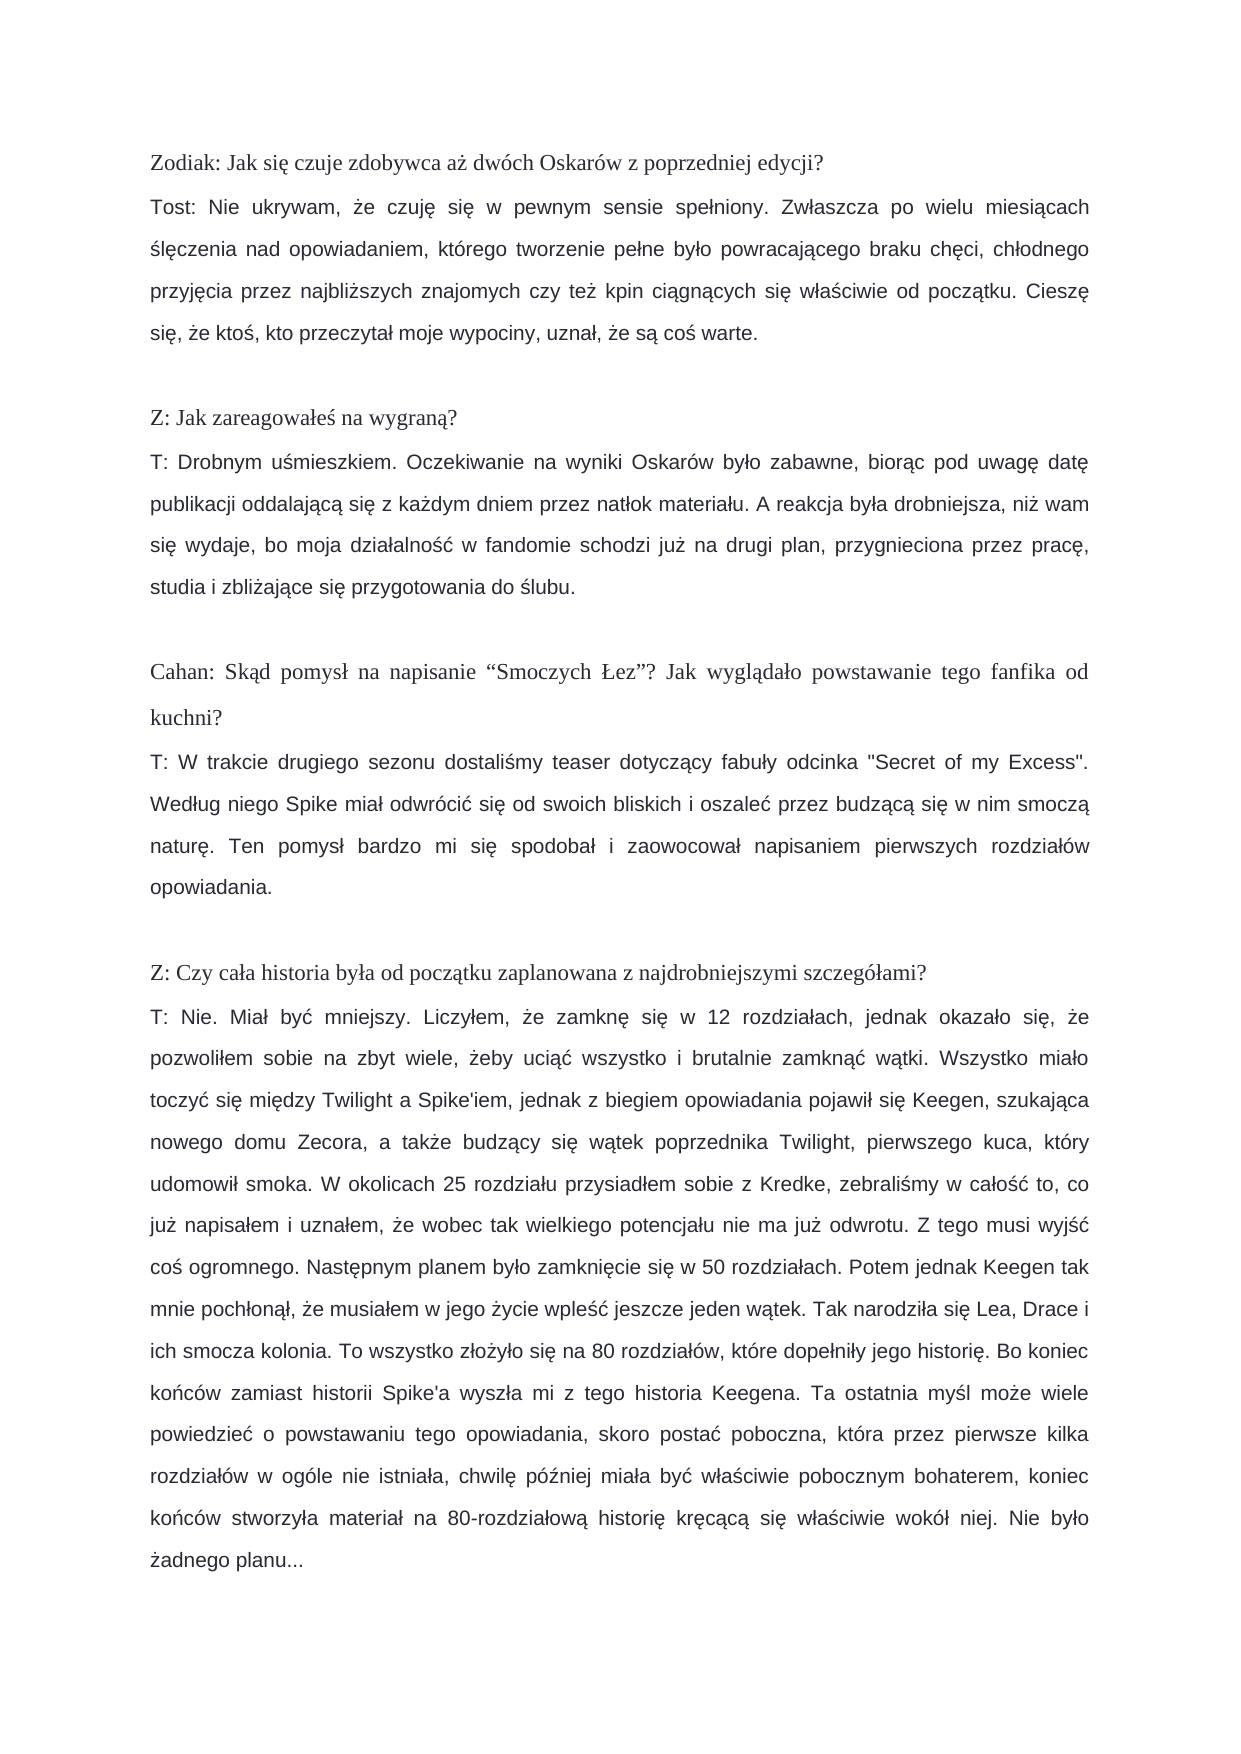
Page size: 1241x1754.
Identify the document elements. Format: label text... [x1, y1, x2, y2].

text Cahan: Skąd pomysł na napisanie “Smoczych Łez”? Jak wyglądało powstawanie tego fanfika od kuchni? [150, 659, 1091, 730]
text Zodiak: Jak się czuje zdobywca aż dwóch Oskarów z poprzedniej edycji? [150, 150, 1091, 175]
text T: Drobnym uśmieszkiem. Oczekiwanie na wyniki Oskarów było zabawne, biorąc pod uwagę datę publikacji oddalającą się z każdym dniem przez natłok materiału. A reakcja była drobniejsza, niż wam się wydaje, bo moja działalność w fandomie schodzi już na drugi plan, przygnieciona przez pracę, studia i zbliżające się przygotowania do ślubu. [150, 450, 1091, 599]
text Z: Czy cała historia była od początku zaplanowana z najdrobniejszymi szczegółami? [150, 959, 1091, 985]
text Tost: Nie ukrywam, że czuję się w pewnym sensie spełniony. Zwłaszcza po wielu miesiącach ślęczenia nad opowiadaniem, którego tworzenie pełne było powracającego braku chęci, chłodnego przyjęcia przez najbliższych znajomych czy też kpin ciągnących się właściwie od początku. Cieszę się, że ktoś, kto przeczytał moje wypociny, uznał, że są coś warte. [150, 196, 1091, 344]
text Z: Jak zareagowałeś na wygraną? [150, 404, 1091, 430]
text T: W trakcie drugiego sezonu dostaliśmy teaser dotyczący fabuły odcinka "Secret of my Excess". Według niego Spike miał odwrócić się od swoich bliskich i oszaleć przez budzącą się w nim smoczą naturę. Ten pomysł bardzo mi się spodobał i zaowocował napisaniem pierwszych rozdziałów opowiadania. [150, 751, 1091, 899]
text T: Nie. Miał być mniejszy. Liczyłem, że zamknę się w 12 rozdziałach, jednak okazało się, że pozwoliłem sobie na zbyt wiele, żeby uciąć wszystko i brutalnie zamknąć wątki. Wszystko miało toczyć się między Twilight a Spike'iem, jednak z biegiem opowiadania pojawił się Keegen, szukająca nowego domu Zecora, a także budzący się wątek poprzednika Twilight, pierwszego kuca, który udomowił smoka. W okolicach 25 rozdziału przysiadłem sobie z Kredke, zebraliśmy w całość to, co już napisałem i uznałem, że wobec tak wielkiego potencjału nie ma już odwrotu. Z tego musi wyjść coś ogromnego. Następnym planem było zamknięcie się w 50 rozdziałach. Potem jednak Keegen tak mnie pochłonął, że musiałem w jego życie wpleść jeszcze jeden wątek. Tak narodziła się Lea, Drace i ich smocza kolonia. To wszystko złożyło się na 80 rozdziałów, które dopełniły jego historię. Bo koniec końców zamiast historii Spike'a wyszła mi z tego historia Keegena. Ta ostatnia myśl może wiele powiedzieć o powstawaniu tego opowiadania, skoro postać poboczna, która przez pierwsze kilka rozdziałów w ogóle nie istniała, chwilę później miała być właściwie pobocznym bohaterem, koniec końców stworzyła materiał na 80-rozdziałową historię kręcącą się właściwie wokół niej. Nie było żadnego planu... [150, 1005, 1091, 1571]
